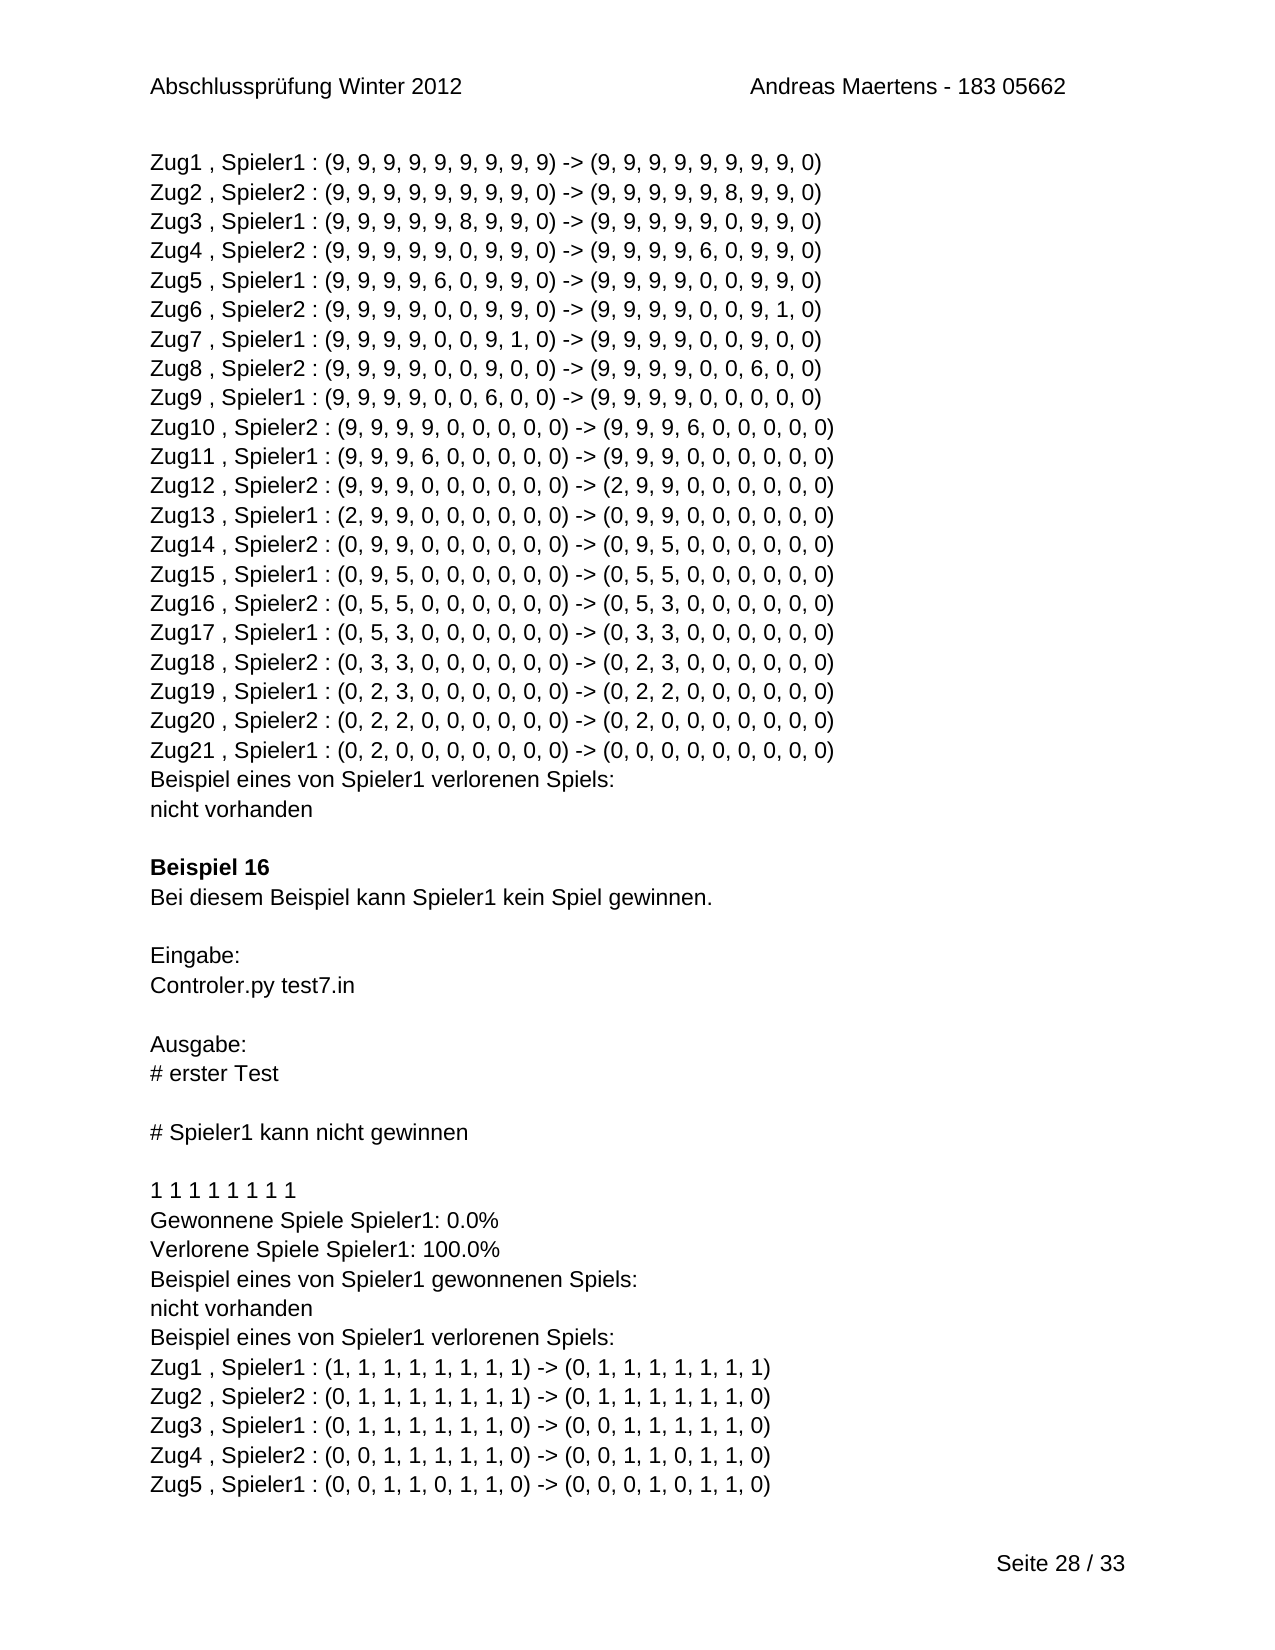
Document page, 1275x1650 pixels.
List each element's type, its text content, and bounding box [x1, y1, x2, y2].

text Zug9 , Spieler1 : (9, 9, 9, 9, 0, 0, 6, 0, 0) -> (9, 9, 9, 9, 0, 0, 0, 0, 0) [150, 385, 1125, 411]
text Zug8 , Spieler2 : (9, 9, 9, 9, 0, 0, 9, 0, 0) -> (9, 9, 9, 9, 0, 0, 6, 0, 0) [150, 356, 1125, 381]
text # Spieler1 kann nicht gewinnen [150, 1119, 1125, 1145]
text Zug20 , Spieler2 : (0, 2, 2, 0, 0, 0, 0, 0, 0) -> (0, 2, 0, 0, 0, 0, 0, 0, 0) [150, 708, 1125, 734]
text Beispiel 16 [150, 855, 1125, 881]
text Zug10 , Spieler2 : (9, 9, 9, 9, 0, 0, 0, 0, 0) -> (9, 9, 9, 6, 0, 0, 0, 0, 0) [150, 414, 1125, 440]
text Beispiel eines von Spieler1 verlorenen Spiels: [150, 1325, 1125, 1351]
text Zug16 , Spieler2 : (0, 5, 5, 0, 0, 0, 0, 0, 0) -> (0, 5, 3, 0, 0, 0, 0, 0, 0) [150, 591, 1125, 616]
text Controler.py test7.in [150, 972, 1125, 998]
text Beispiel eines von Spieler1 gewonnenen Spiels: [150, 1266, 1125, 1292]
text Zug14 , Spieler2 : (0, 9, 9, 0, 0, 0, 0, 0, 0) -> (0, 9, 5, 0, 0, 0, 0, 0, 0) [150, 532, 1125, 557]
text Zug13 , Spieler1 : (2, 9, 9, 0, 0, 0, 0, 0, 0) -> (0, 9, 9, 0, 0, 0, 0, 0, 0) [150, 502, 1125, 528]
text nicht vorhanden [150, 1296, 1125, 1321]
text Zug1 , Spieler1 : (9, 9, 9, 9, 9, 9, 9, 9, 9) -> (9, 9, 9, 9, 9, 9, 9, 9, 0) [150, 150, 1125, 176]
text Zug7 , Spieler1 : (9, 9, 9, 9, 0, 0, 9, 1, 0) -> (9, 9, 9, 9, 0, 0, 9, 0, 0) [150, 326, 1125, 352]
text Zug18 , Spieler2 : (0, 3, 3, 0, 0, 0, 0, 0, 0) -> (0, 2, 3, 0, 0, 0, 0, 0, 0) [150, 649, 1125, 675]
text Bei diesem Beispiel kann Spieler1 kein Spiel gewinnen. [150, 884, 1125, 910]
text Beispiel eines von Spieler1 verlorenen Spiels: [150, 767, 1125, 792]
text Eingabe: [150, 943, 1125, 969]
text Zug4 , Spieler2 : (0, 0, 1, 1, 1, 1, 1, 0) -> (0, 0, 1, 1, 0, 1, 1, 0) [150, 1442, 1125, 1468]
text Zug3 , Spieler1 : (0, 1, 1, 1, 1, 1, 1, 0) -> (0, 0, 1, 1, 1, 1, 1, 0) [150, 1413, 1125, 1439]
text Zug5 , Spieler1 : (9, 9, 9, 9, 6, 0, 9, 9, 0) -> (9, 9, 9, 9, 0, 0, 9, 9, 0) [150, 267, 1125, 293]
text Zug19 , Spieler1 : (0, 2, 3, 0, 0, 0, 0, 0, 0) -> (0, 2, 2, 0, 0, 0, 0, 0, 0) [150, 679, 1125, 704]
text Zug2 , Spieler2 : (9, 9, 9, 9, 9, 9, 9, 9, 0) -> (9, 9, 9, 9, 9, 8, 9, 9, 0) [150, 179, 1125, 205]
text Zug4 , Spieler2 : (9, 9, 9, 9, 9, 0, 9, 9, 0) -> (9, 9, 9, 9, 6, 0, 9, 9, 0) [150, 238, 1125, 264]
text Zug1 , Spieler1 : (1, 1, 1, 1, 1, 1, 1, 1) -> (0, 1, 1, 1, 1, 1, 1, 1) [150, 1354, 1125, 1380]
text Zug6 , Spieler2 : (9, 9, 9, 9, 0, 0, 9, 9, 0) -> (9, 9, 9, 9, 0, 0, 9, 1, 0) [150, 297, 1125, 322]
text Ausgabe: [150, 1031, 1125, 1057]
text Zug5 , Spieler1 : (0, 0, 1, 1, 0, 1, 1, 0) -> (0, 0, 0, 1, 0, 1, 1, 0) [150, 1472, 1125, 1497]
text Zug21 , Spieler1 : (0, 2, 0, 0, 0, 0, 0, 0, 0) -> (0, 0, 0, 0, 0, 0, 0, 0, 0) [150, 737, 1125, 763]
text # erster Test [150, 1061, 1125, 1086]
text 1 1 1 1 1 1 1 1 [150, 1178, 1125, 1204]
text Zug15 , Spieler1 : (0, 9, 5, 0, 0, 0, 0, 0, 0) -> (0, 5, 5, 0, 0, 0, 0, 0, 0) [150, 561, 1125, 587]
text Zug3 , Spieler1 : (9, 9, 9, 9, 9, 8, 9, 9, 0) -> (9, 9, 9, 9, 9, 0, 9, 9, 0) [150, 209, 1125, 234]
text Zug17 , Spieler1 : (0, 5, 3, 0, 0, 0, 0, 0, 0) -> (0, 3, 3, 0, 0, 0, 0, 0, 0) [150, 620, 1125, 646]
text Zug12 , Spieler2 : (9, 9, 9, 0, 0, 0, 0, 0, 0) -> (2, 9, 9, 0, 0, 0, 0, 0, 0) [150, 473, 1125, 499]
text Gewonnene Spiele Spieler1: 0.0% [150, 1207, 1125, 1233]
text Verlorene Spiele Spieler1: 100.0% [150, 1237, 1125, 1262]
text Zug2 , Spieler2 : (0, 1, 1, 1, 1, 1, 1, 1) -> (0, 1, 1, 1, 1, 1, 1, 0) [150, 1384, 1125, 1409]
text Zug11 , Spieler1 : (9, 9, 9, 6, 0, 0, 0, 0, 0) -> (9, 9, 9, 0, 0, 0, 0, 0, 0) [150, 444, 1125, 469]
text nicht vorhanden [150, 796, 1125, 822]
